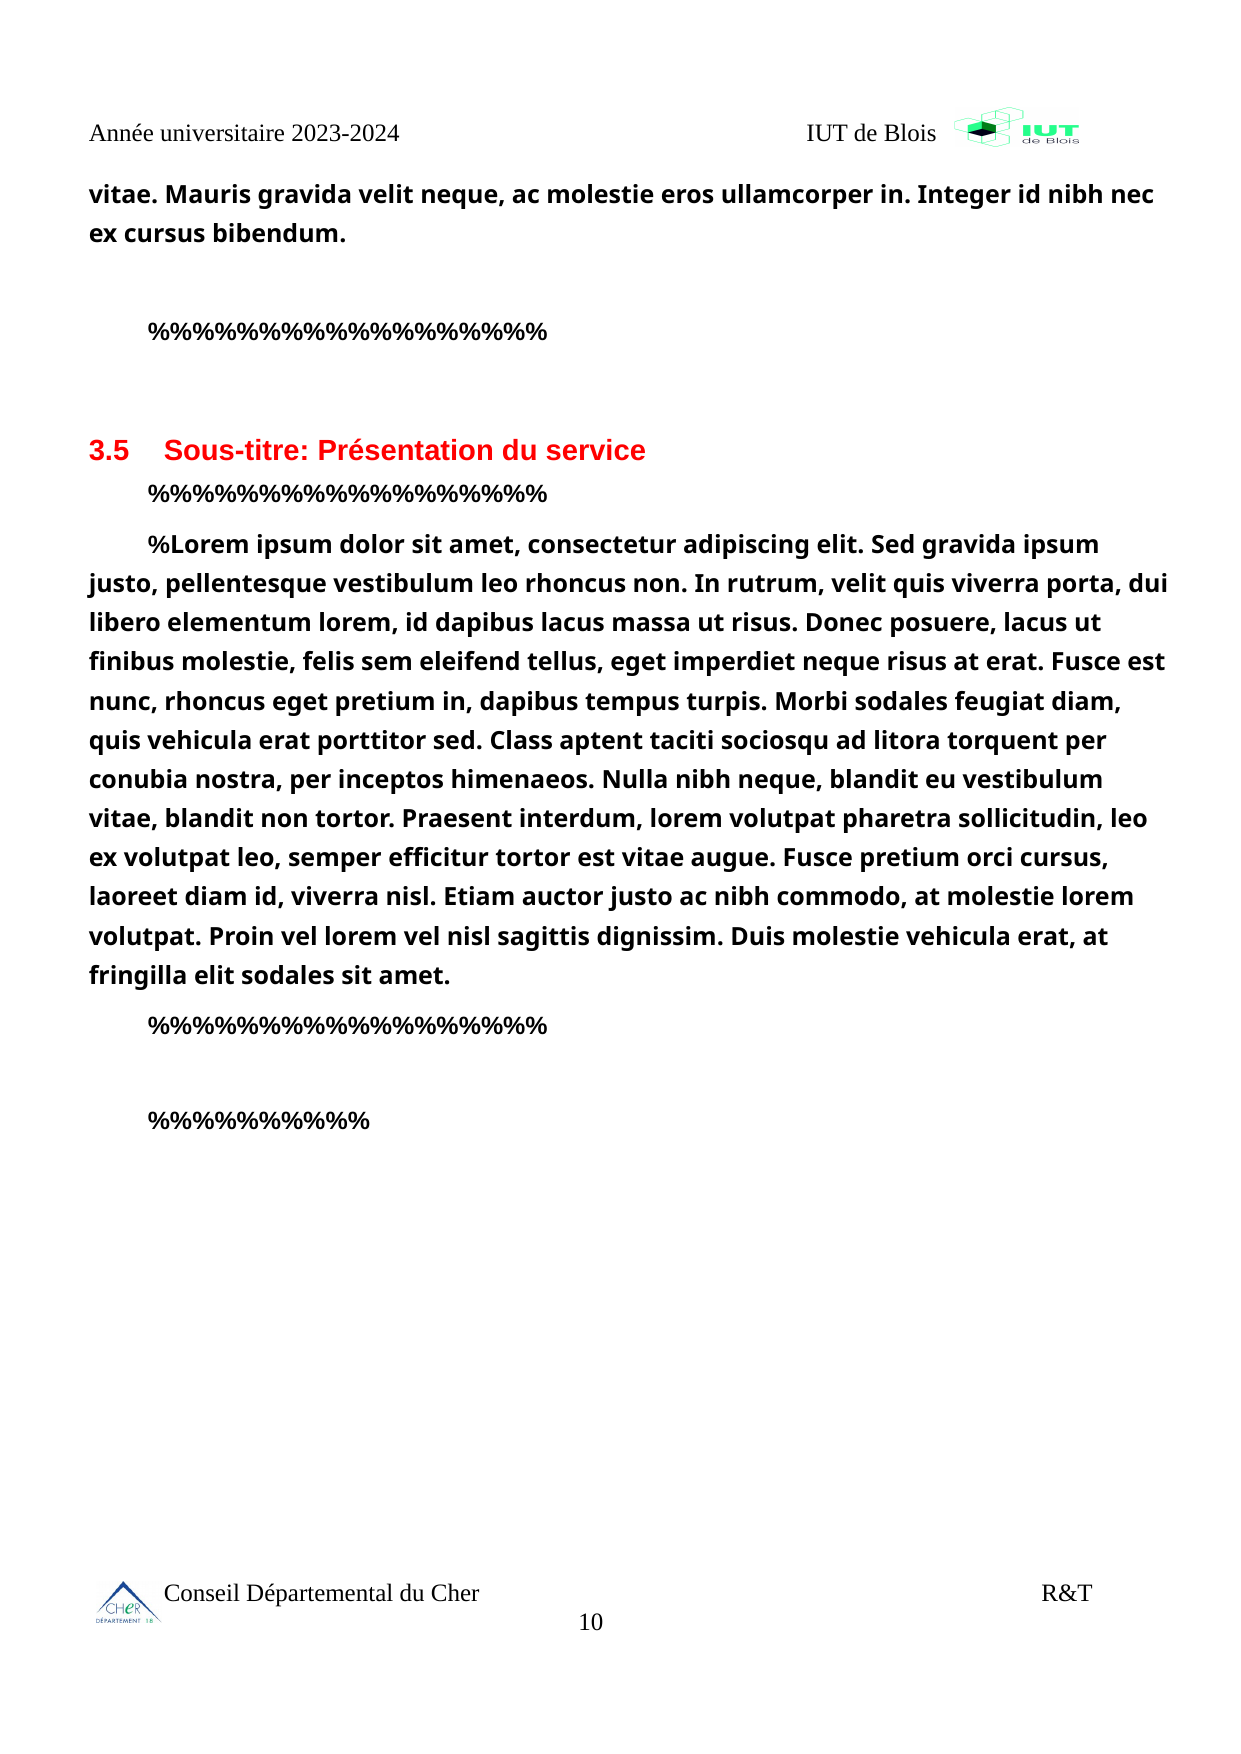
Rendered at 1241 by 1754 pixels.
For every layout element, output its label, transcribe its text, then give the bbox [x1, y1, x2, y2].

picture [96, 1581, 162, 1623]
text %%%%%%%%%%%%%%%%%% [88, 479, 1175, 508]
text %%%%%%%%%%%%%%%%%% [88, 317, 1175, 346]
text %Lorem ipsum dolor sit amet, consectetur adipiscing elit. Sed gravida ipsum justo, pellentesque vestibulum leo rhoncus non. In rutrum, velit quis viverra porta, dui libero elementum lorem, id dapibus lacus massa ut risus. Donec posuere, lacus ut finibus molestie, felis sem eleifend tellus, eget imperdiet neque risus at erat. Fusce est nunc, rhoncus eget pretium in, dapibus tempus turpis. Morbi sodales feugiat diam, quis vehicula erat porttitor sed. Class aptent taciti sociosqu ad litora torquent per conubia nostra, per inceptos himenaeos. Nulla nibh neque, blandit eu vestibulum vitae, blandit non tortor. Praesent interdum, lorem volutpat pharetra sollicitudin, leo ex volutpat leo, semper efficitur tortor est vitae augue. Fusce pretium orci cursus, laoreet diam id, viverra nisl. Etiam auctor justo ac nibh commodo, at molestie lorem volutpat. Proin vel lorem vel nisl sagittis dignissim. Duis molestie vehicula erat, at fringilla elit sodales sit amet. [88, 527, 1175, 991]
subtitle Sous-titre: Présentation du service [88, 433, 1175, 466]
text %%%%%%%%%% [88, 1106, 1175, 1135]
picture [954, 107, 1079, 147]
text %%%%%%%%%%%%%%%%%% [88, 1011, 1175, 1040]
text vitae. Mauris gravida velit neque, ac molestie eros ullamcorper in. Integer id nibh nec ex cursus bibendum. [88, 176, 1175, 249]
